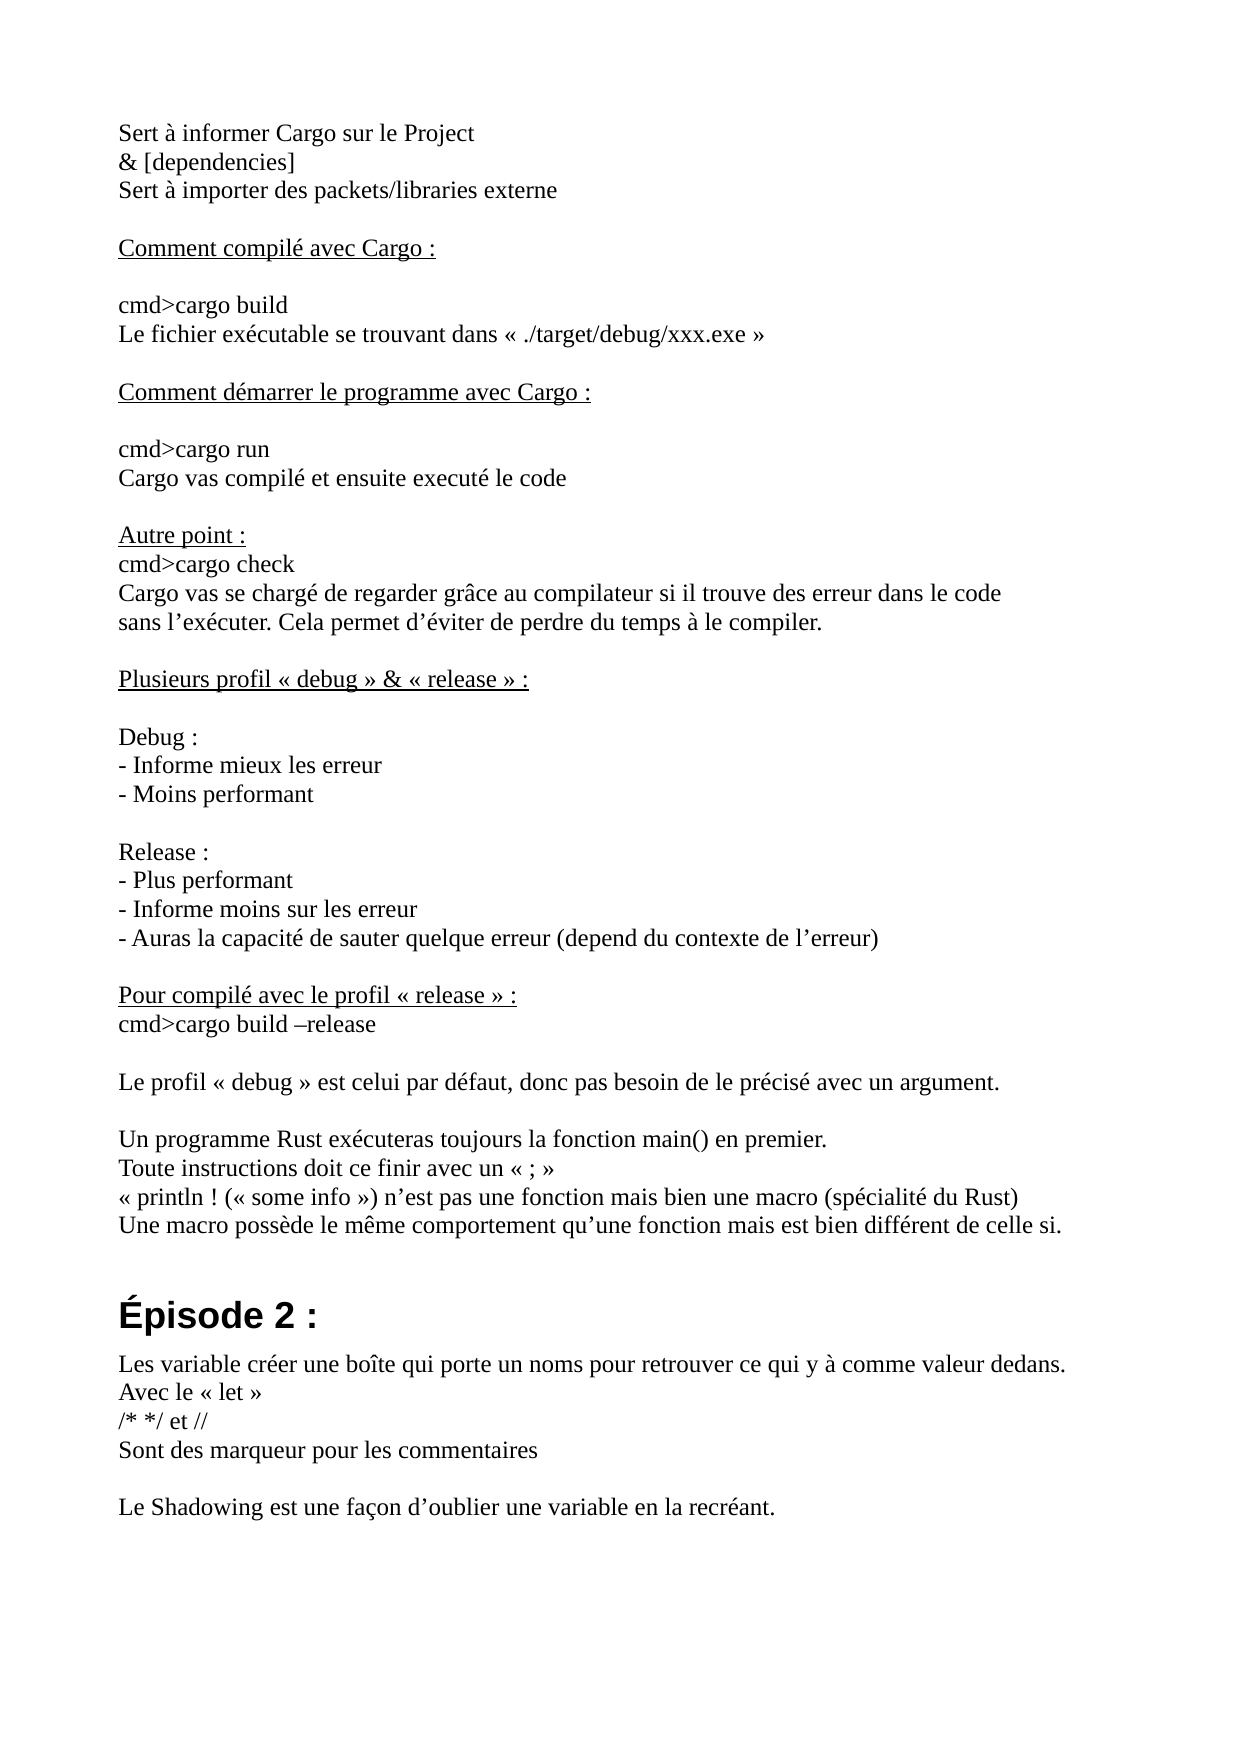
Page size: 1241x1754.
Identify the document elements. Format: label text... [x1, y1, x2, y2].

text Comment démarrer le programme avec Cargo : [118, 377, 1122, 406]
text Le fichier exécutable se trouvant dans « ./target/debug/xxx.exe » [118, 319, 1122, 348]
text cmd>cargo build [118, 291, 1122, 319]
text Pour compilé avec le profil « release » : [118, 981, 1122, 1009]
text Le Shadowing est une façon d’oublier une variable en la recréant. [118, 1492, 1122, 1550]
text Sert à importer des packets/libraries externe [118, 176, 1122, 204]
text - Plus performant [118, 866, 1122, 894]
text - Informe moins sur les erreur - Auras la capacité de sauter quelque erreur (depend du contexte de l’erreur) [118, 894, 1122, 952]
text Comment compilé avec Cargo : [118, 233, 1122, 262]
text « println ! (« some info ») n’est pas une fonction mais bien une macro (spécialité du Rust) [118, 1182, 1122, 1211]
text Sont des marqueur pour les commentaires [118, 1435, 1122, 1464]
text /* */ et // [118, 1406, 1122, 1435]
text cmd>cargo run [118, 434, 1122, 463]
text Debug : [118, 693, 1122, 751]
text Cargo vas compilé et ensuite executé le code [118, 463, 1122, 492]
subtitle Épisode 2 : [118, 1293, 1122, 1336]
text - Moins performant [118, 779, 1122, 808]
text Autre point : [118, 521, 1122, 549]
text sans l’exécuter. Cela permet d’éviter de perdre du temps à le compiler. Plusieurs profil « debug » & « release » : [118, 607, 1122, 693]
text Les variable créer une boîte qui porte un noms pour retrouver ce qui y à comme valeur dedans. Avec le « let » [118, 1349, 1122, 1406]
text Sert à informer Cargo sur le Project [118, 118, 1122, 147]
text & [dependencies] [118, 147, 1122, 176]
text Une macro possède le même comportement qu’une fonction mais est bien différent de celle si. [118, 1211, 1122, 1268]
text Release : [118, 808, 1122, 866]
text Cargo vas se chargé de regarder grâce au compilateur si il trouve des erreur dans le code [118, 578, 1122, 607]
text - Informe mieux les erreur [118, 751, 1122, 779]
text cmd>cargo check [118, 549, 1122, 578]
text Le profil « debug » est celui par défaut, donc pas besoin de le précisé avec un argument. [118, 1067, 1122, 1124]
text Un programme Rust exécuteras toujours la fonction main() en premier. Toute instructions doit ce finir avec un « ; » [118, 1124, 1122, 1182]
text cmd>cargo build –release [118, 1009, 1122, 1038]
